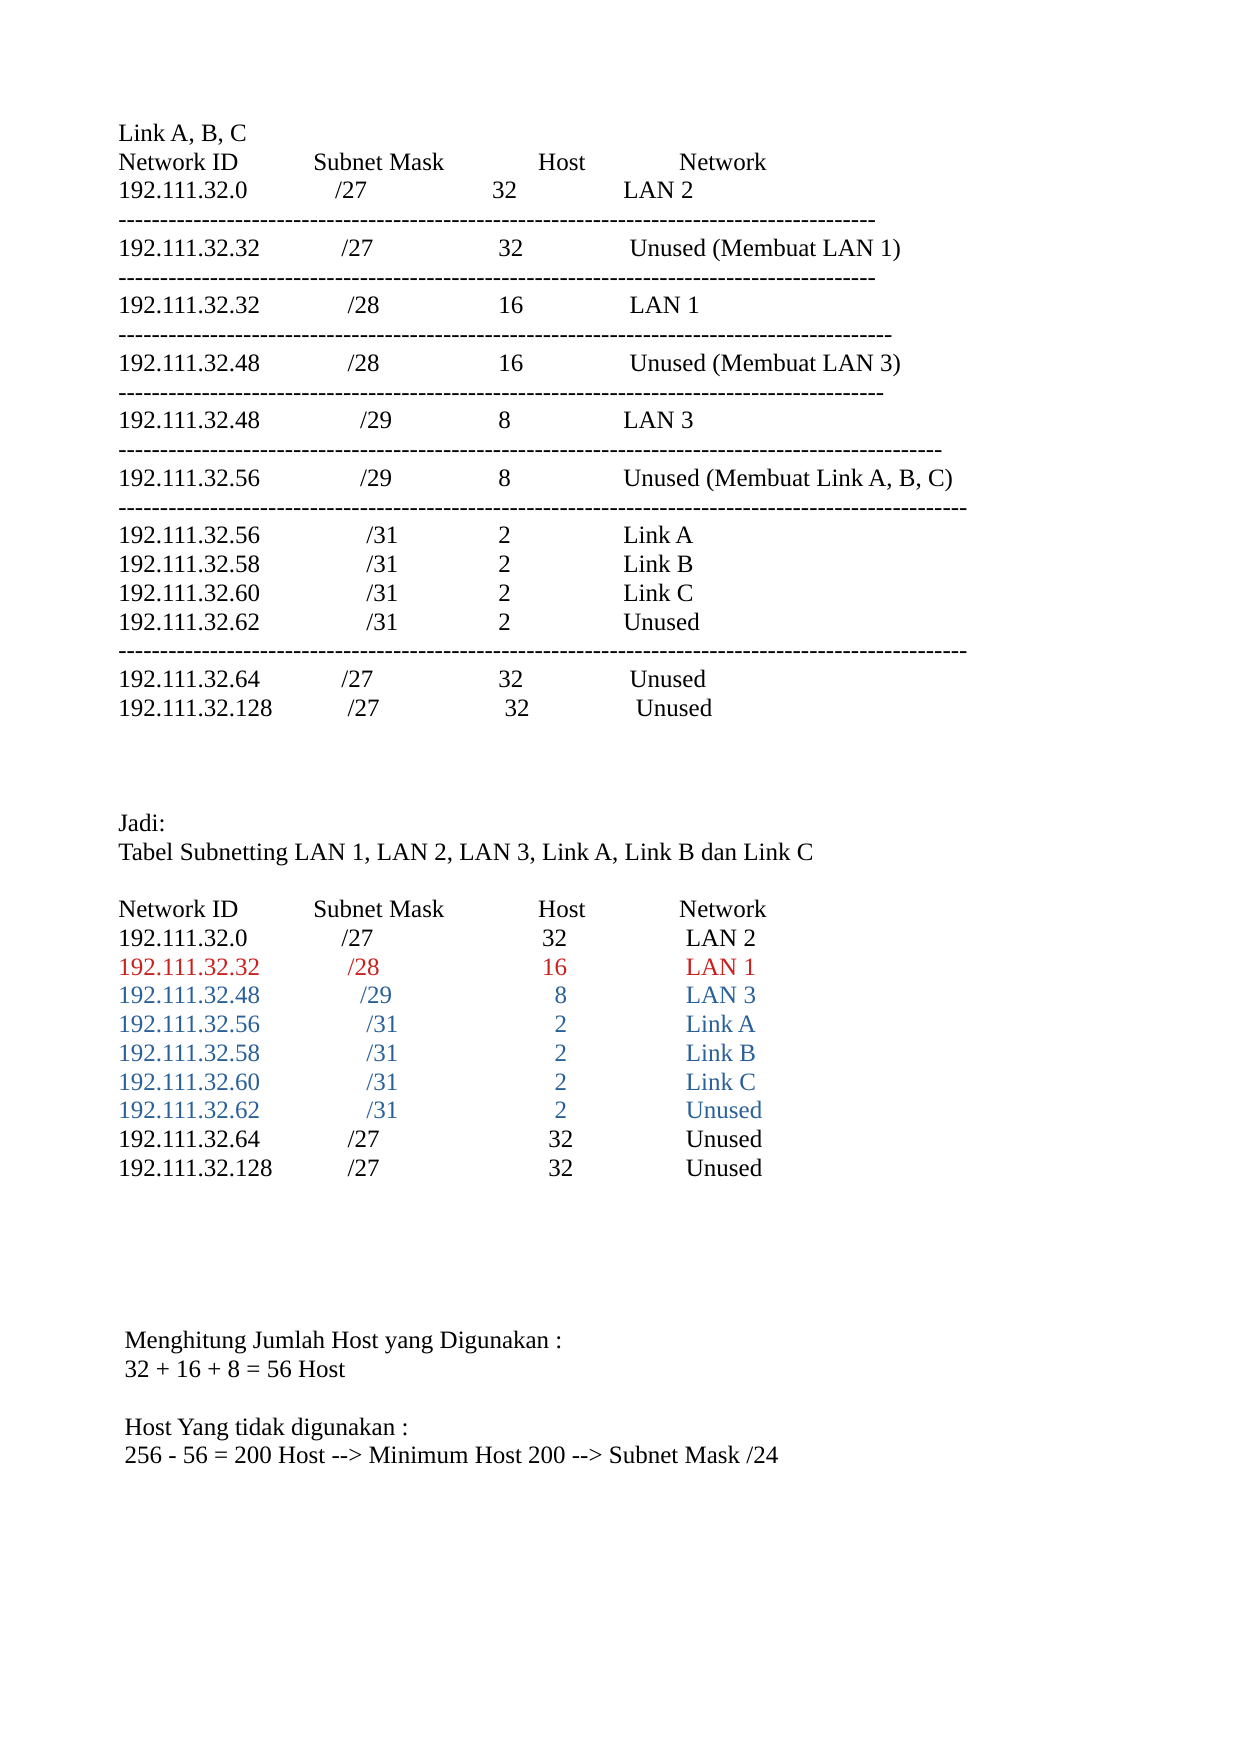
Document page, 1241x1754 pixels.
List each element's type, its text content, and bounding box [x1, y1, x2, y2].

text 192.111.32.48 /28 16 Unused (Membuat LAN 3) [118, 348, 1122, 377]
text ------------------------------------------------------------------------------------------- [118, 262, 1122, 291]
text 192.111.32.56 /31 2 Link A [118, 521, 1122, 549]
text 192.111.32.58 /31 2 Link B [118, 1038, 1122, 1067]
text Host Yang tidak digunakan : [118, 1412, 1122, 1441]
text -------------------------------------------------------------------------------------------- [118, 377, 1122, 406]
text Network ID Subnet Mask Host Network [118, 894, 1122, 923]
text 192.111.32.60 /31 2 Link C [118, 1067, 1122, 1096]
text 192.111.32.48 /29 8 LAN 3 [118, 981, 1122, 1009]
text 192.111.32.62 /31 2 Unused [118, 1096, 1122, 1124]
text 192.111.32.0 /27 32 LAN 2 [118, 923, 1122, 952]
text --------------------------------------------------------------------------------------------- [118, 319, 1122, 348]
text Tabel Subnetting LAN 1, LAN 2, LAN 3, Link A, Link B dan Link C [118, 837, 1122, 866]
text Network ID Subnet Mask Host Network [118, 147, 1122, 176]
text --------------------------------------------------------------------------------------------------- [118, 434, 1122, 463]
text 192.111.32.32 /28 16 LAN 1 [118, 952, 1122, 981]
text 32 + 16 + 8 = 56 Host [118, 1354, 1122, 1383]
text ------------------------------------------------------------------------------------------------------ [118, 636, 1122, 664]
text 192.111.32.64 /27 32 Unused [118, 664, 1122, 693]
text 192.111.32.48 /29 8 LAN 3 [118, 406, 1122, 434]
text 192.111.32.56 /29 8 Unused (Membuat Link A, B, C) [118, 463, 1122, 492]
text ------------------------------------------------------------------------------------------- [118, 204, 1122, 233]
text 192.111.32.56 /31 2 Link A [118, 1009, 1122, 1038]
text 192.111.32.58 /31 2 Link B [118, 549, 1122, 578]
text 192.111.32.60 /31 2 Link C [118, 578, 1122, 607]
text Menghitung Jumlah Host yang Digunakan : [118, 1326, 1122, 1354]
text 192.111.32.32 /27 32 Unused (Membuat LAN 1) [118, 233, 1122, 262]
text Link A, B, C [118, 118, 1122, 147]
text Jadi: [118, 808, 1122, 837]
text 192.111.32.62 /31 2 Unused [118, 607, 1122, 636]
text 256 - 56 = 200 Host --> Minimum Host 200 --> Subnet Mask /24 [118, 1441, 1122, 1469]
text 192.111.32.32 /28 16 LAN 1 [118, 291, 1122, 319]
text 192.111.32.128 /27 32 Unused [118, 1153, 1122, 1182]
text 192.111.32.0 /27 32 LAN 2 [118, 176, 1122, 204]
text 192.111.32.128 /27 32 Unused [118, 693, 1122, 722]
text 192.111.32.64 /27 32 Unused [118, 1124, 1122, 1153]
text ------------------------------------------------------------------------------------------------------ [118, 492, 1122, 521]
